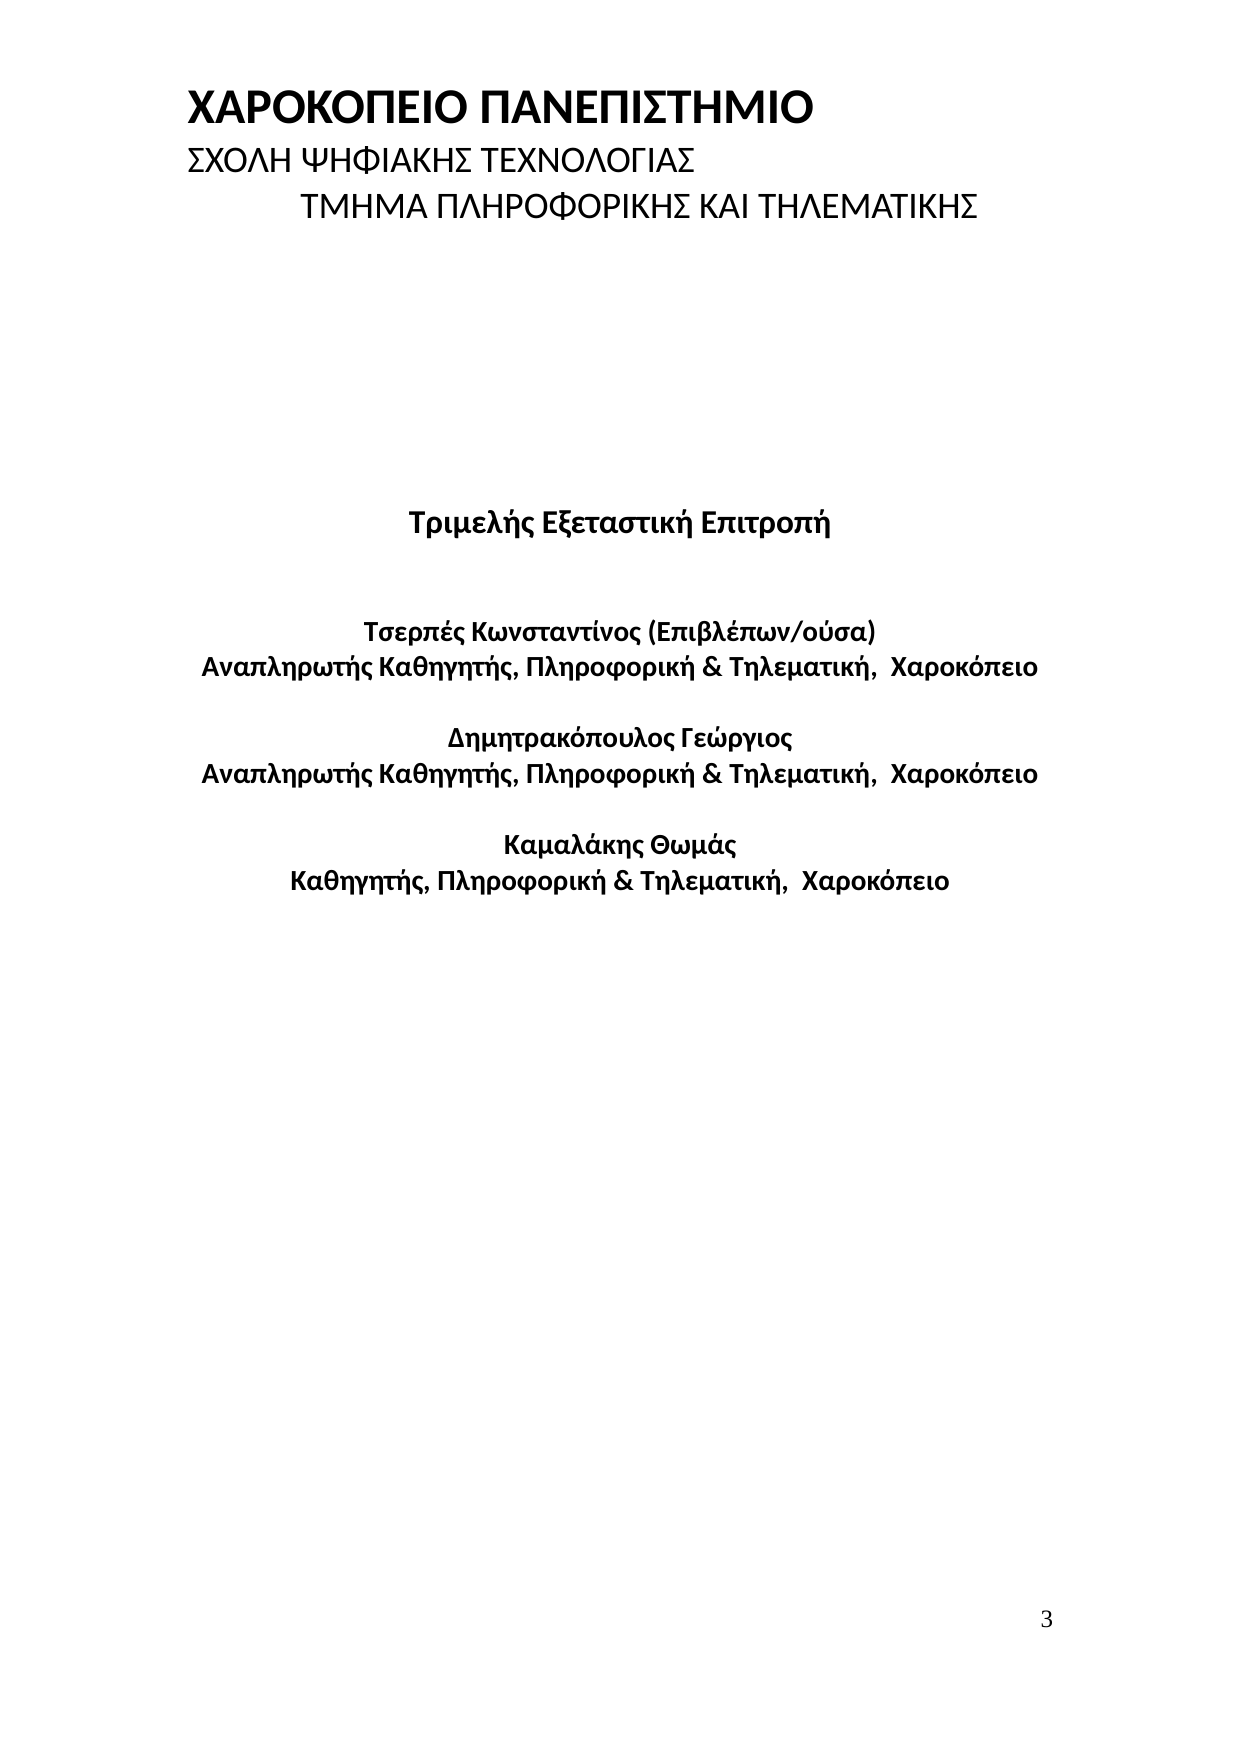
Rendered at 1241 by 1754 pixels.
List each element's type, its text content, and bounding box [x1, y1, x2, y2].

text Τριμελής Εξεταστική Επιτροπή [187, 501, 1053, 541]
text Τσερπές Κωνσταντίνος (Επιβλέπων/ούσα) [187, 613, 1053, 648]
text ΧΑΡΟΚΟΠΕΙΟ ΠΑΝΕΠΙΣΤΗΜΙΟ [187, 75, 1053, 136]
text Αναπληρωτής Καθηγητής, Πληροφορική & Τηλεματική, Χαροκόπειο [187, 755, 1053, 791]
text Καμαλάκης Θωμάς [187, 826, 1053, 862]
text Καθηγητής, Πληροφορική & Τηλεματική, Χαροκόπειο [187, 862, 1053, 898]
text ΤΜΗΜΑ ΠΛΗΡΟΦΟΡΙΚΗΣ ΚΑΙ ΤΗΛΕΜΑΤΙΚΗΣ [187, 182, 1053, 228]
text Αναπληρωτής Καθηγητής, Πληροφορική & Τηλεματική, Χαροκόπειο [187, 648, 1053, 684]
text ΣΧΟΛΗ ΨΗΦΙΑΚΗΣ ΤΕΧΝΟΛΟΓΙΑΣ [187, 136, 1053, 182]
text Δημητρακόπουλος Γεώργιος [187, 719, 1053, 755]
